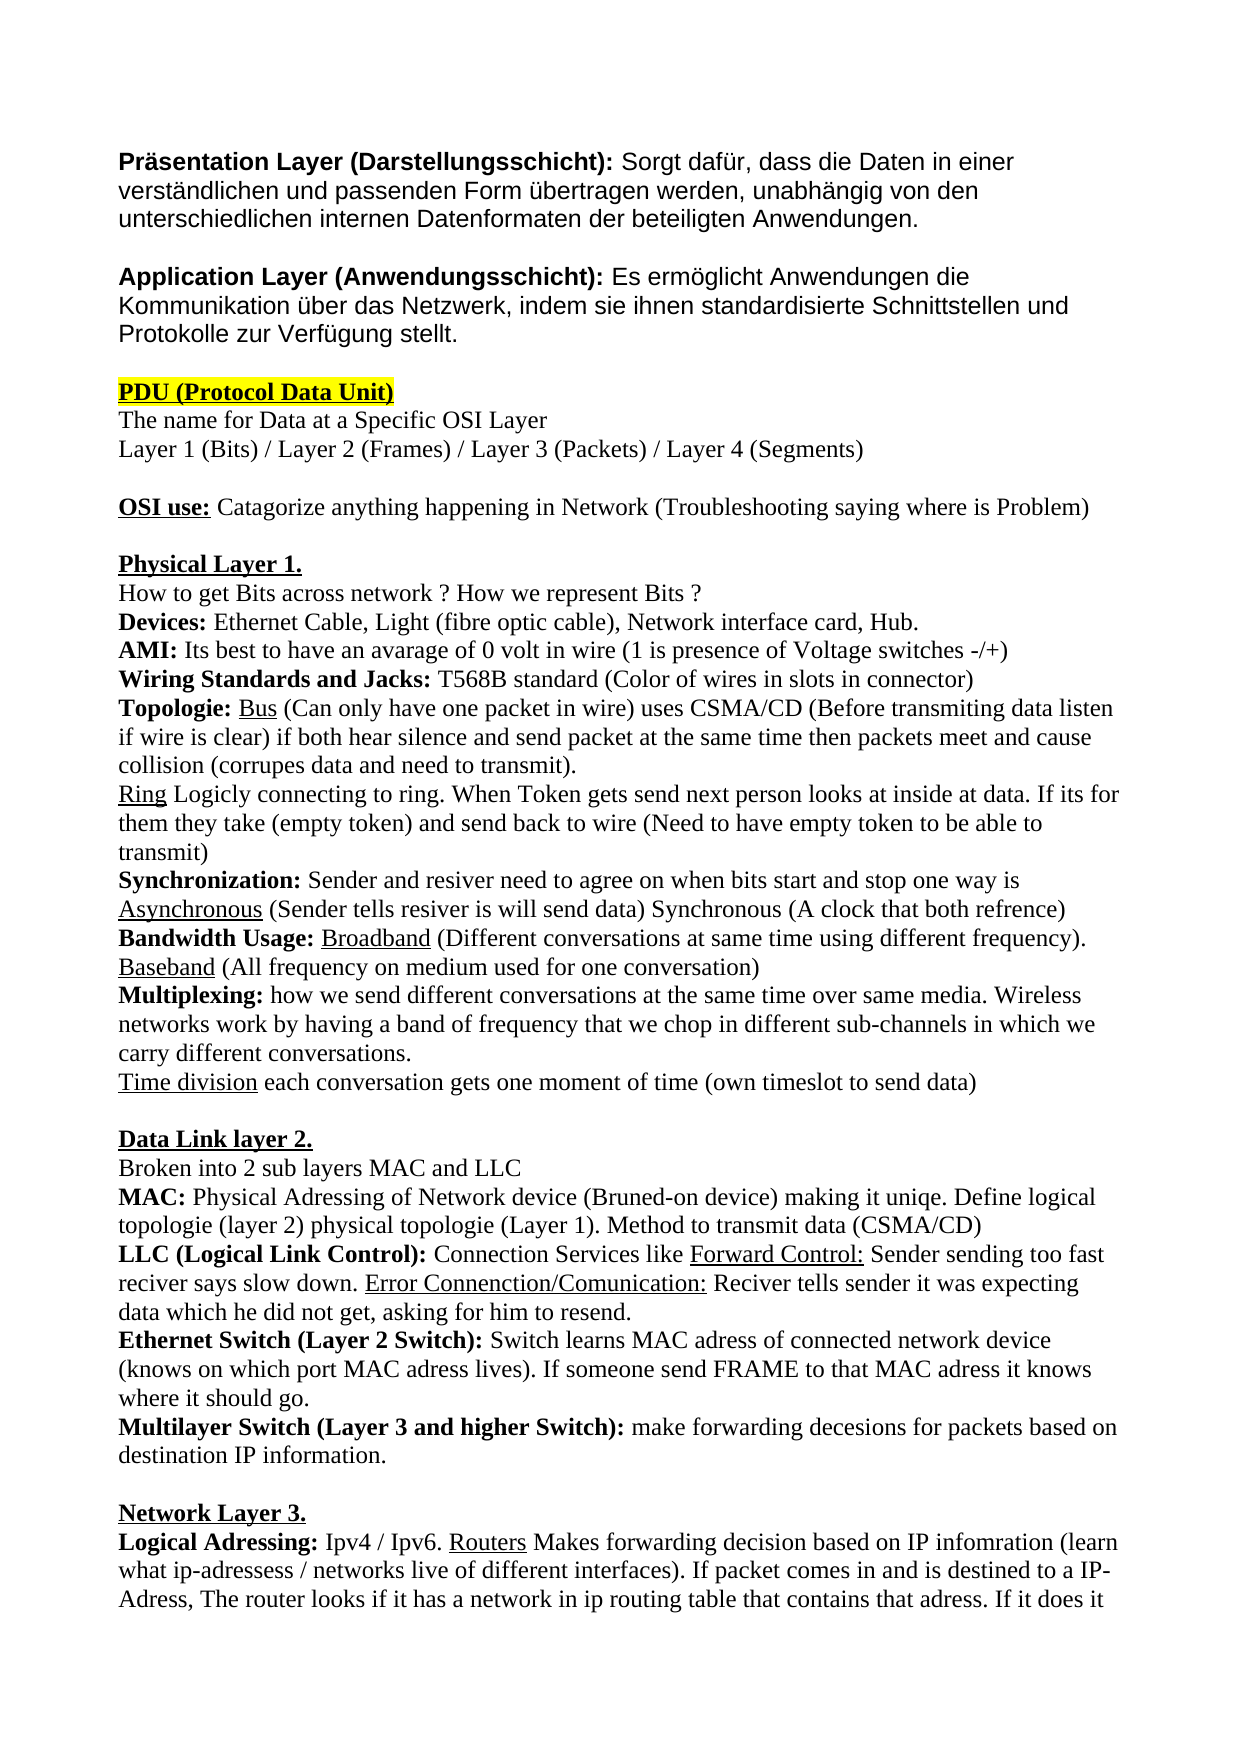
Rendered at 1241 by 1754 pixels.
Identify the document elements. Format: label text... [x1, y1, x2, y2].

text Ring Logicly connecting to ring. When Token gets send next person looks at inside at data. If its for them they take (empty token) and send back to wire (Need to have empty token to be able to transmit) [118, 779, 1122, 866]
text The name for Data at a Specific OSI Layer [118, 406, 1122, 434]
text Ethernet Switch (Layer 2 Switch): Switch learns MAC adress of connected network device (knows on which port MAC adress lives). If someone send FRAME to that MAC adress it knows where it should go. [118, 1326, 1122, 1412]
text Logical Adressing: Ipv4 / Ipv6. Routers Makes forwarding decision based on IP infomration (learn what ip-adressess / networks live of different interfaces). If packet comes in and is destined to a IP-Adress, The router looks if it has a network in ip routing table that contains that adress. If it does it [118, 1527, 1122, 1613]
text How to get Bits across network ? How we represent Bits ? [118, 578, 1122, 607]
text Wiring Standards and Jacks: T568B standard (Color of wires in slots in connector) [118, 664, 1122, 693]
text Multilayer Switch (Layer 3 and higher Switch): make forwarding decesions for packets based on destination IP information. [118, 1412, 1122, 1469]
text Layer 1 (Bits) / Layer 2 (Frames) / Layer 3 (Packets) / Layer 4 (Segments) [118, 434, 1122, 463]
text Synchronization: Sender and resiver need to agree on when bits start and stop one way is Asynchronous (Sender tells resiver is will send data) Synchronous (A clock that both refrence) [118, 866, 1122, 923]
text Multiplexing: how we send different conversations at the same time over same media. Wireless networks work by having a band of frequency that we chop in different sub-channels in which we carry different conversations. [118, 981, 1122, 1067]
text OSI use: Catagorize anything happening in Network (Troubleshooting saying where is Problem) [118, 492, 1122, 521]
text Topologie: Bus (Can only have one packet in wire) uses CSMA/CD (Before transmiting data listen if wire is clear) if both hear silence and send packet at the same time then packets meet and cause collision (corrupes data and need to transmit). [118, 693, 1122, 779]
text Physical Layer 1. [118, 549, 1122, 578]
text MAC: Physical Adressing of Network device (Bruned-on device) making it uniqe. Define logical topologie (layer 2) physical topologie (Layer 1). Method to transmit data (CSMA/CD) [118, 1182, 1122, 1239]
text PDU (Protocol Data Unit) [118, 377, 1122, 406]
text Broken into 2 sub layers MAC and LLC [118, 1153, 1122, 1182]
text Application Layer (Anwendungsschicht): Es ermöglicht Anwendungen die Kommunikation über das Netzwerk, indem sie ihnen standardisierte Schnittstellen und Protokolle zur Verfügung stellt. [118, 262, 1122, 348]
text Time division each conversation gets one moment of time (own timeslot to send data) [118, 1067, 1122, 1096]
text Devices: Ethernet Cable, Light (fibre optic cable), Network interface card, Hub. [118, 607, 1122, 636]
text Network Layer 3. [118, 1498, 1122, 1527]
text LLC (Logical Link Control): Connection Services like Forward Control: Sender sending too fast reciver says slow down. Error Connenction/Comunication: Reciver tells sender it was expecting data which he did not get, asking for him to resend. [118, 1239, 1122, 1326]
text Präsentation Layer (Darstellungsschicht): Sorgt dafür, dass die Daten in einer verständlichen und passenden Form übertragen werden, unabhängig von den unterschiedlichen internen Datenformaten der beteiligten Anwendungen. [118, 147, 1122, 233]
text Baseband (All frequency on medium used for one conversation) [118, 952, 1122, 981]
text AMI: Its best to have an avarage of 0 volt in wire (1 is presence of Voltage switches -/+) [118, 636, 1122, 664]
text Bandwidth Usage: Broadband (Different conversations at same time using different frequency). [118, 923, 1122, 952]
text Data Link layer 2. [118, 1124, 1122, 1153]
